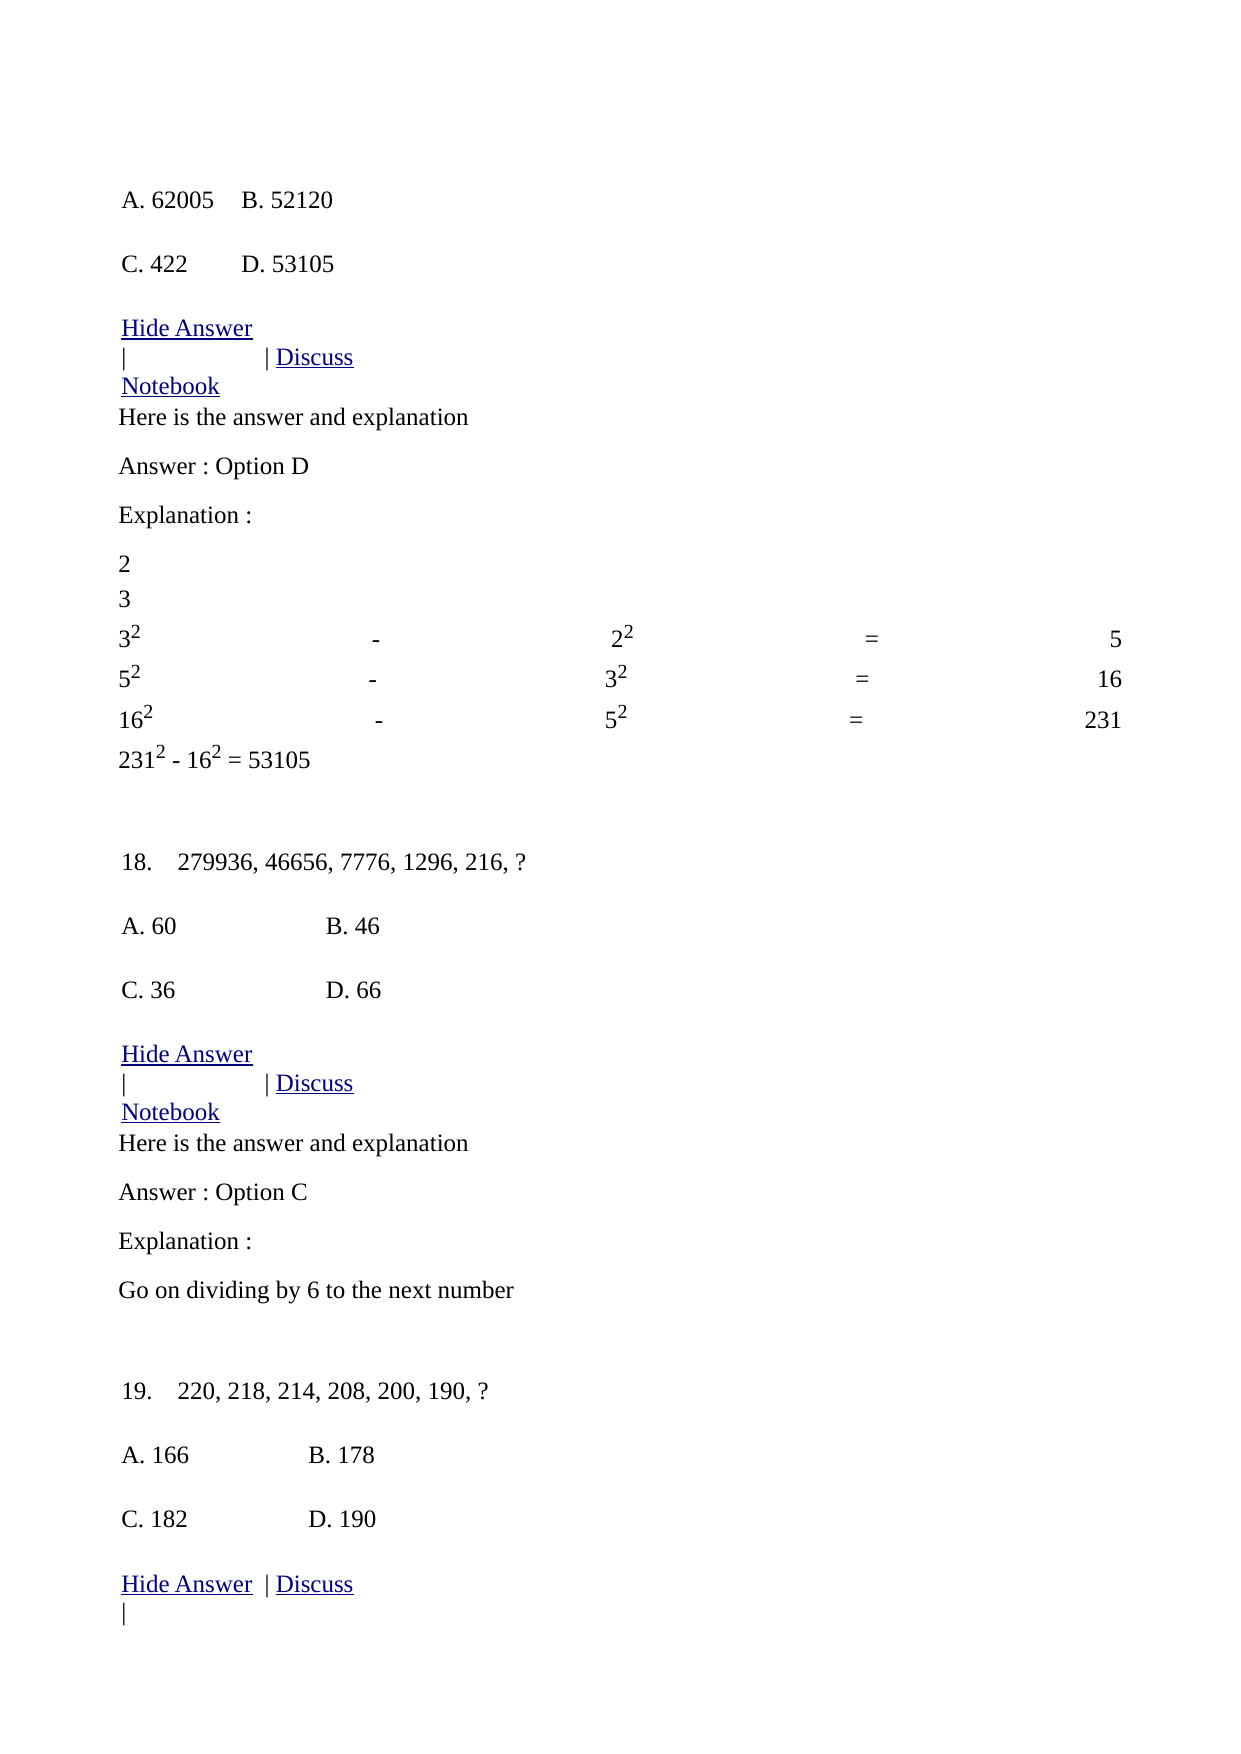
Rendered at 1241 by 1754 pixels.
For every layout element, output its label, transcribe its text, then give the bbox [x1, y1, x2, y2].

table_cell A. 166 [118, 1438, 305, 1502]
table_cell D. 190 [305, 1502, 499, 1566]
table_header [118, 118, 362, 182]
text Answer : Option C [118, 1177, 1122, 1206]
table_header | Discuss [261, 310, 364, 402]
table_header 18. 279936, 46656, 7776, 1296, 216, ? [118, 844, 537, 908]
text Explanation : [118, 1226, 1122, 1255]
text Here is the answer and explanation [118, 1128, 1122, 1157]
table_cell D. 53105 [238, 246, 362, 310]
text Here is the answer and explanation [118, 402, 1122, 431]
table_cell C. 36 [118, 972, 323, 1036]
table_header | Discuss [261, 1566, 364, 1629]
table_header Hide Answer | Notebook [118, 1036, 261, 1128]
table_header | Discuss [261, 1036, 364, 1128]
table_header 19. 220, 218, 214, 208, 200, 190, ? [118, 1374, 499, 1438]
table_cell B. 178 [305, 1438, 499, 1502]
text Go on dividing by 6 to the next number [118, 1275, 1122, 1304]
table_header Hide Answer | Notebook [118, 310, 261, 402]
table_cell B. 52120 [238, 182, 362, 246]
text Explanation : [118, 501, 1122, 529]
text Answer : Option D [118, 451, 1122, 480]
table_cell A. 62005 [118, 182, 238, 246]
table_cell C. 422 [118, 246, 238, 310]
table_cell C. 182 [118, 1502, 305, 1566]
table_cell A. 60 [118, 908, 323, 972]
text 2 3 32 - 22 = 5 52 - 32 = 16 162 - 52 = 231 2312 - 162 = 53105 [118, 549, 1122, 774]
table_header Hide Answer | [118, 1566, 261, 1629]
table_cell B. 46 [323, 908, 537, 972]
table_cell D. 66 [323, 972, 537, 1036]
